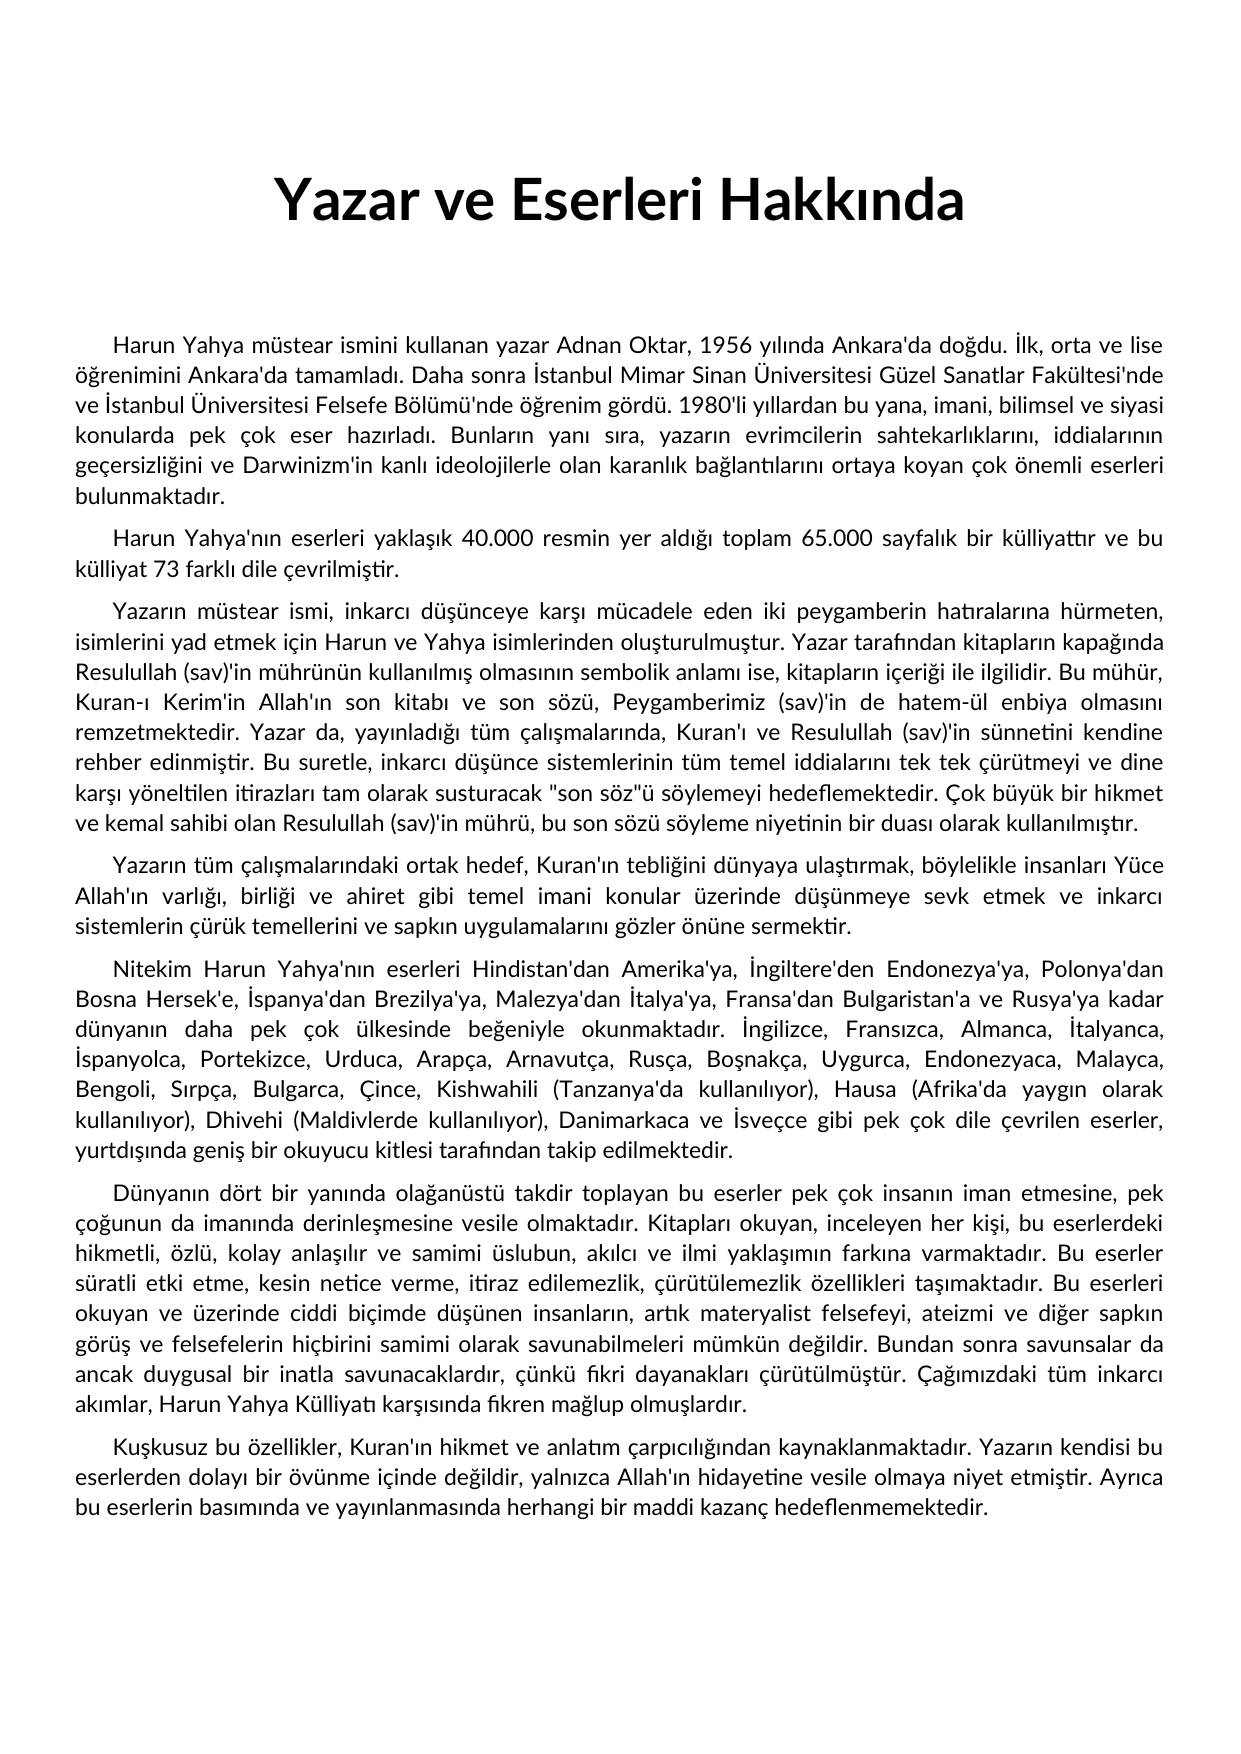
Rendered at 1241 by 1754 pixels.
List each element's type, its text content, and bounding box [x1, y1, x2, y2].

text Yazarın tüm çalışmalarındaki ortak hedef, Kuran'ın tebliğini dünyaya ulaştırmak, böylelikle insanları Yüce Allah'ın varlığı, birliği ve ahiret gibi temel imani konular üzerinde düşünmeye sevk etmek ve inkarcı sistemlerin çürük temellerini ve sapkın uygulamalarını gözler önüne sermektir. [75, 851, 1165, 939]
text Harun Yahya'nın eserleri yaklaşık 40.000 resmin yer aldığı toplam 65.000 sayfalık bir külliyattır ve bu külliyat 73 farklı dile çevrilmiştir. [75, 524, 1165, 582]
text Kuşkusuz bu özellikler, Kuran'ın hikmet ve anlatım çarpıcılığından kaynaklanmaktadır. Yazarın kendisi bu eserlerden dolayı bir övünme içinde değildir, yalnızca Allah'ın hidayetine vesile olmaya niyet etmiştir. Ayrıca bu eserlerin basımında ve yayınlanmasında herhangi bir maddi kazanç hedeflenmemektedir. [75, 1432, 1165, 1520]
text Harun Yahya müstear ismini kullanan yazar Adnan Oktar, 1956 yılında Ankara'da doğdu. İlk, orta ve lise öğrenimini Ankara'da tamamladı. Daha sonra İstanbul Mimar Sinan Üniversitesi Güzel Sanatlar Fakültesi'nde ve İstanbul Üniversitesi Felsefe Bölümü'nde öğrenim gördü. 1980'li yıllardan bu yana, imani, bilimsel ve siyasi konularda pek çok eser hazırladı. Bunların yanı sıra, yazarın evrimcilerin sahtekarlıklarını, iddialarının geçersizliğini ve Darwinizm'in kanlı ideolojilerle olan karanlık bağlantılarını ortaya koyan çok önemli eserleri bulunmaktadır. [75, 330, 1165, 509]
text Dünyanın dört bir yanında olağanüstü takdir toplayan bu eserler pek çok insanın iman etmesine, pek çoğunun da imanında derinleşmesine vesile olmaktadır. Kitapları okuyan, inceleyen her kişi, bu eserlerdeki hikmetli, özlü, kolay anlaşılır ve samimi üslubun, akılcı ve ilmi yaklaşımın farkına varmaktadır. Bu eserler süratli etki etme, kesin netice verme, itiraz edilemezlik, çürütülemezlik özellikleri taşımaktadır. Bu eserleri okuyan ve üzerinde ciddi biçimde düşünen insanların, artık materyalist felsefeyi, ateizmi ve diğer sapkın görüş ve felsefelerin hiçbirini samimi olarak savunabilmeleri mümkün değildir. Bundan sonra savunsalar da ancak duygusal bir inatla savunacaklardır, çünkü fikri dayanakları çürütülmüştür. Çağımızdaki tüm inkarcı akımlar, Harun Yahya Külliyatı karşısında fikren mağlup olmuşlardır. [75, 1178, 1165, 1417]
text Yazarın müstear ismi, inkarcı düşünceye karşı mücadele eden iki peygamberin hatıralarına hürmeten, isimlerini yad etmek için Harun ve Yahya isimlerinden oluşturulmuştur. Yazar tarafından kitapların kapağında Resulullah (sav)'in mührünün kullanılmış olmasının sembolik anlamı ise, kitapların içeriği ile ilgilidir. Bu mühür, Kuran-ı Kerim'in Allah'ın son kitabı ve son sözü, Peygamberimiz (sav)'in de hatem-ül enbiya olmasını remzetmektedir. Yazar da, yayınladığı tüm çalışmalarında, Kuran'ı ve Resulullah (sav)'in sünnetini kendine rehber edinmiştir. Bu suretle, inkarcı düşünce sistemlerinin tüm temel iddialarını tek tek çürütmeyi ve dine karşı yöneltilen itirazları tam olarak susturacak "son söz"ü söylemeyi hedeflemektedir. Çok büyük bir hikmet ve kemal sahibi olan Resulullah (sav)'in mührü, bu son sözü söyleme niyetinin bir duası olarak kullanılmıştır. [75, 597, 1165, 836]
text Nitekim Harun Yahya'nın eserleri Hindistan'dan Amerika'ya, İngiltere'den Endonezya'ya, Polonya'dan Bosna Hersek'e, İspanya'dan Brezilya'ya, Malezya'dan İtalya'ya, Fransa'dan Bulgaristan'a ve Rusya'ya kadar dünyanın daha pek çok ülkesinde beğeniyle okunmaktadır. İngilizce, Fransızca, Almanca, İtalyanca, İspanyolca, Portekizce, Urduca, Arapça, Arnavutça, Rusça, Boşnakça, Uygurca, Endonezyaca, Malayca, Bengoli, Sırpça, Bulgarca, Çince, Kishwahili (Tanzanya'da kullanılıyor), Hausa (Afrika'da yaygın olarak kullanılıyor), Dhivehi (Maldivlerde kullanılıyor), Danimarkaca ve İsveçce gibi pek çok dile çevrilen eserler, yurtdışında geniş bir okuyucu kitlesi tarafından takip edilmektedir. [75, 954, 1165, 1163]
subtitle Yazar ve Eserleri Hakkında [75, 162, 1165, 232]
